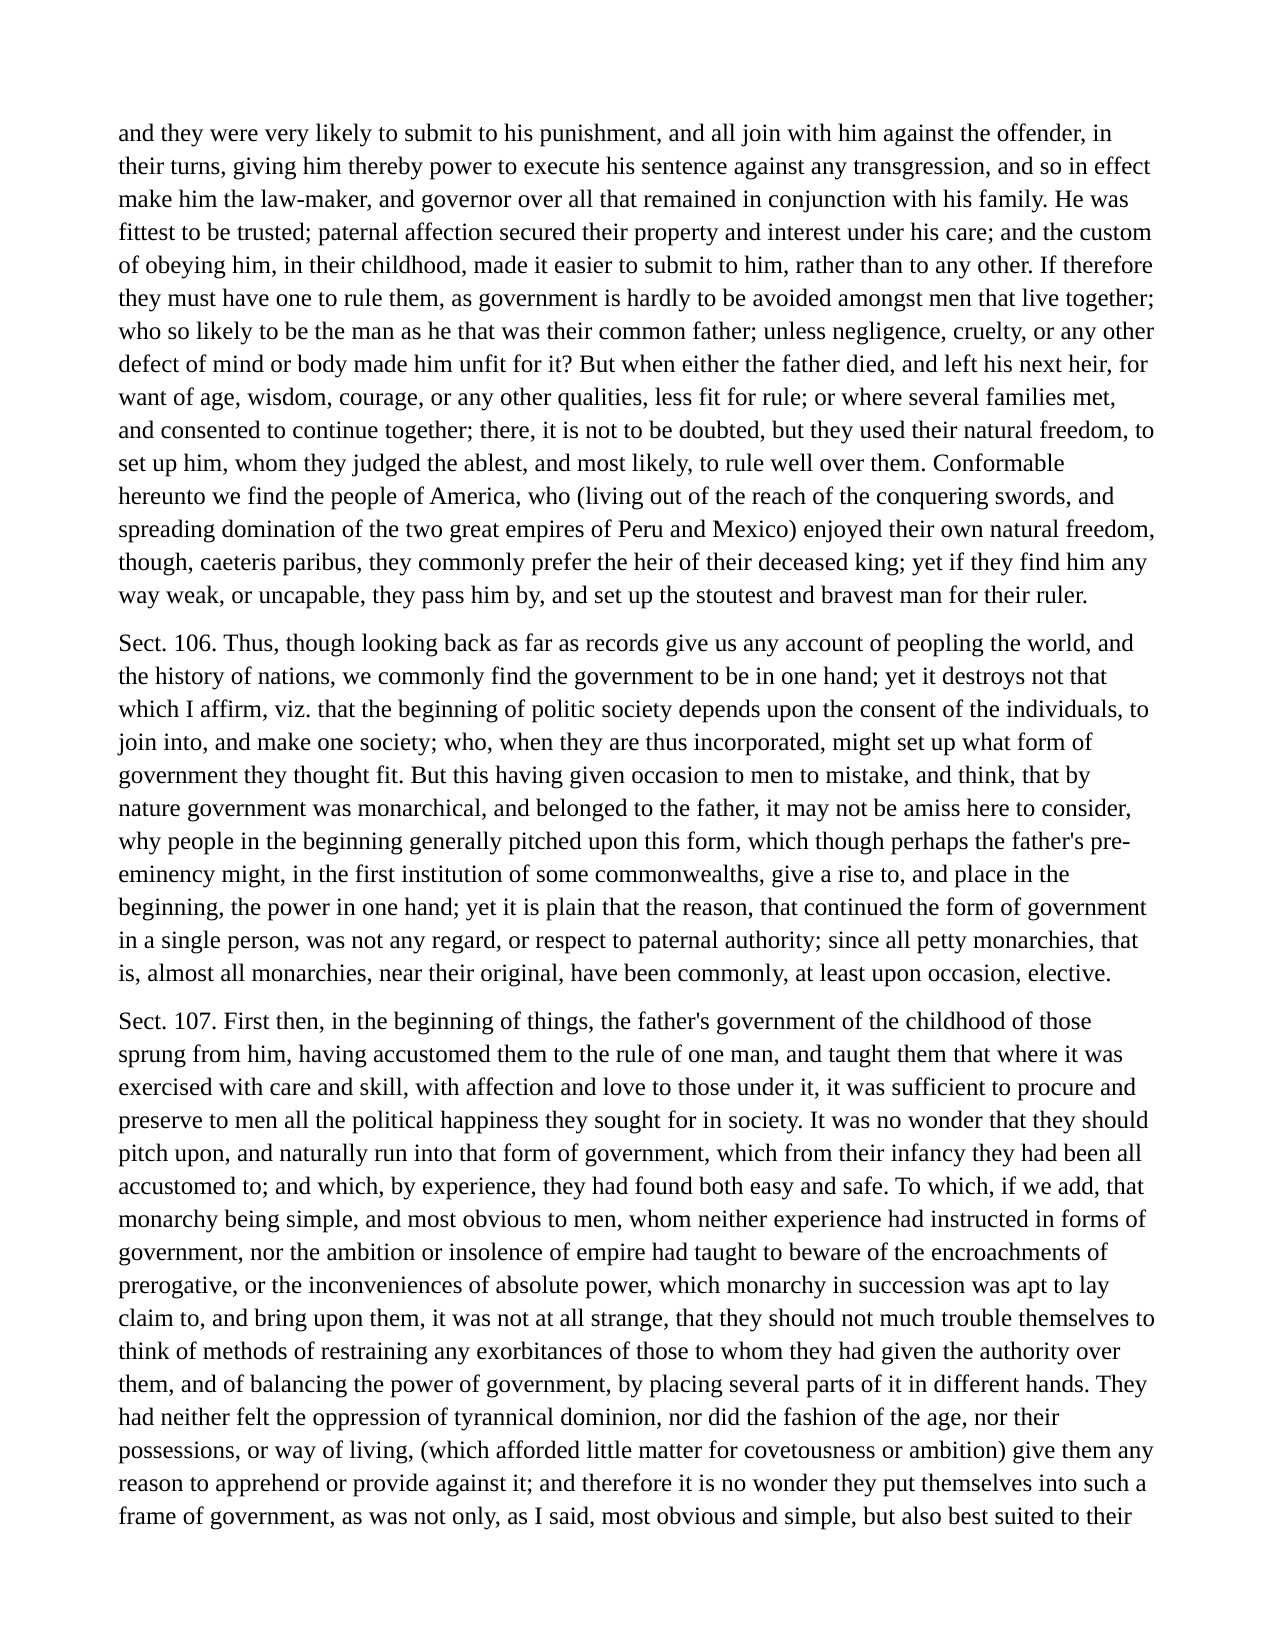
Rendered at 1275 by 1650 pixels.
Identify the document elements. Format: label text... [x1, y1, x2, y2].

text Sect. 107. First then, in the beginning of things, the father's government of the childhood of those sprung from him, having accustomed them to the rule of one man, and taught them that where it was exercised with care and skill, with affection and love to those under it, it was sufficient to procure and preserve to men all the political happiness they sought for in society. It was no wonder that they should pitch upon, and naturally run into that form of government, which from their infancy they had been all accustomed to; and which, by experience, they had found both easy and safe. To which, if we add, that monarchy being simple, and most obvious to men, whom neither experience had instructed in forms of government, nor the ambition or insolence of empire had taught to beware of the encroachments of prerogative, or the inconveniences of absolute power, which monarchy in succession was apt to lay claim to, and bring upon them, it was not at all strange, that they should not much trouble themselves to think of methods of restraining any exorbitances of those to whom they had given the authority over them, and of balancing the power of government, by placing several parts of it in different hands. They had neither felt the oppression of tyrannical dominion, nor did the fashion of the age, nor their possessions, or way of living, (which afforded little matter for covetousness or ambition) give them any reason to apprehend or provide against it; and therefore it is no wonder they put themselves into such a frame of government, as was not only, as I said, most obvious and simple, but also best suited to their [118, 1006, 1157, 1530]
text and they were very likely to submit to his punishment, and all join with him against the offender, in their turns, giving him thereby power to execute his sentence against any transgression, and so in effect make him the law-maker, and governor over all that remained in conjunction with his family. He was fittest to be trusted; paternal affection secured their property and interest under his care; and the custom of obeying him, in their childhood, made it easier to submit to him, rather than to any other. If therefore they must have one to rule them, as government is hardly to be avoided amongst men that live together; who so likely to be the man as he that was their common father; unless negligence, cruelty, or any other defect of mind or body made him unfit for it? But when either the father died, and left his next heir, for want of age, wisdom, courage, or any other qualities, less fit for rule; or where several families met, and consented to continue together; there, it is not to be doubted, but they used their natural freedom, to set up him, whom they judged the ablest, and most likely, to rule well over them. Conformable hereunto we find the people of America, who (living out of the reach of the conquering swords, and spreading domination of the two great empires of Peru and Mexico) enjoyed their own natural freedom, though, caeteris paribus, they commonly prefer the heir of their deceased king; yet if they find him any way weak, or uncapable, they pass him by, and set up the stoutest and bravest man for their ruler. [118, 118, 1157, 609]
text Sect. 106. Thus, though looking back as far as records give us any account of peopling the world, and the history of nations, we commonly find the government to be in one hand; yet it destroys not that which I affirm, viz. that the beginning of politic society depends upon the consent of the individuals, to join into, and make one society; who, when they are thus incorporated, might set up what form of government they thought fit. But this having given occasion to men to mistake, and think, that by nature government was monarchical, and belonged to the father, it may not be amiss here to consider, why people in the beginning generally pitched upon this form, which though perhaps the father's pre-eminency might, in the first institution of some commonwealths, give a rise to, and place in the beginning, the power in one hand; yet it is plain that the reason, that continued the form of government in a single person, was not any regard, or respect to paternal authority; since all petty monarchies, that is, almost all monarchies, near their original, have been commonly, at least upon occasion, elective. [118, 628, 1157, 987]
